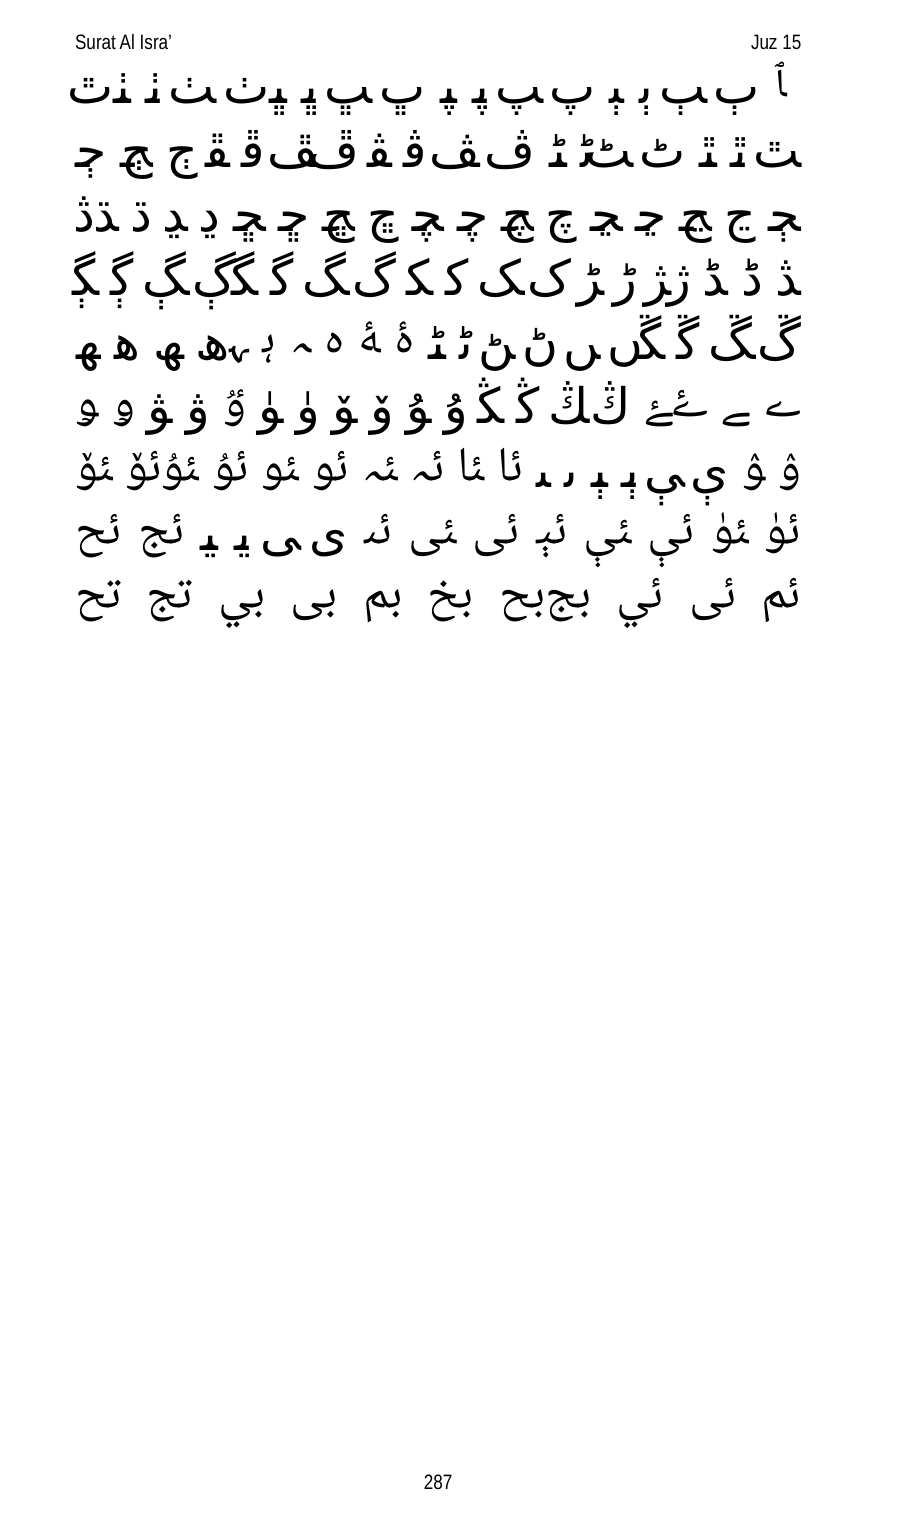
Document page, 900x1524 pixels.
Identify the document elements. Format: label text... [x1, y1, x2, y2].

text ﰂ ﰃ ﰄ ﰅﰆ ﰇ ﰈ ﰉ ﰊ ﰋ ﰌ [75, 571, 801, 635]
text ﭑ ﭒ ﭓ ﭔ ﭕ ﭖ ﭗ ﭘ ﭙ ﭚ ﭛ ﭜ ﭝﭞ ﭟ ﭠ ﭡﭢ ﭣ ﭤ ﭥ ﭦ ﭧﭨ ﭩ ﭪ ﭫ ﭬ ﭭ ﭮﭯ ﭰ ﭱ ﭲ ﭳ ﭴ ﭵ ﭶ ﭷ ﭸ ﭹ ﭺ ﭻ ﭼ ﭽ ﭾ ﭿ ﮀ ﮁ ﮂ ﮃ ﮄ ﮅﮆ ﮇ ﮈ ﮉ ﮊﮋ ﮌ ﮍ ﮎ ﮏ ﮐ ﮑ ﮒ ﮓ ﮔ ﮕﮖ ﮗ ﮘ ﮙ ﮚ ﮛ ﮜ ﮝﮞ ﮟ ﮠ ﮡ ﮢ ﮣ ﮤ ﮥ ﮦ ﮧ ﮨ ﮩﮪ ﮫ ﮬ ﮭ ﮮ ﮯ ﮰﮱ ﯓ ﯔ ﯕ ﯖ ﯗ ﯘ ﯙ ﯚ ﯛ ﯜ ﯝ ﯞ ﯟ ﯠ ﯡ ﯢ ﯣ ﯤ ﯥ ﯦ ﯧ ﯨ ﯩ ﯪ ﯫ ﯬ ﯭ ﯮ ﯯ ﯰ ﯱﯲ ﯳ ﯴ ﯵ ﯶ ﯷ ﯸ ﯹ ﯺ ﯻ ﯼ ﯽ ﯾ ﯿ ﰀ ﰁ [75, 60, 801, 571]
